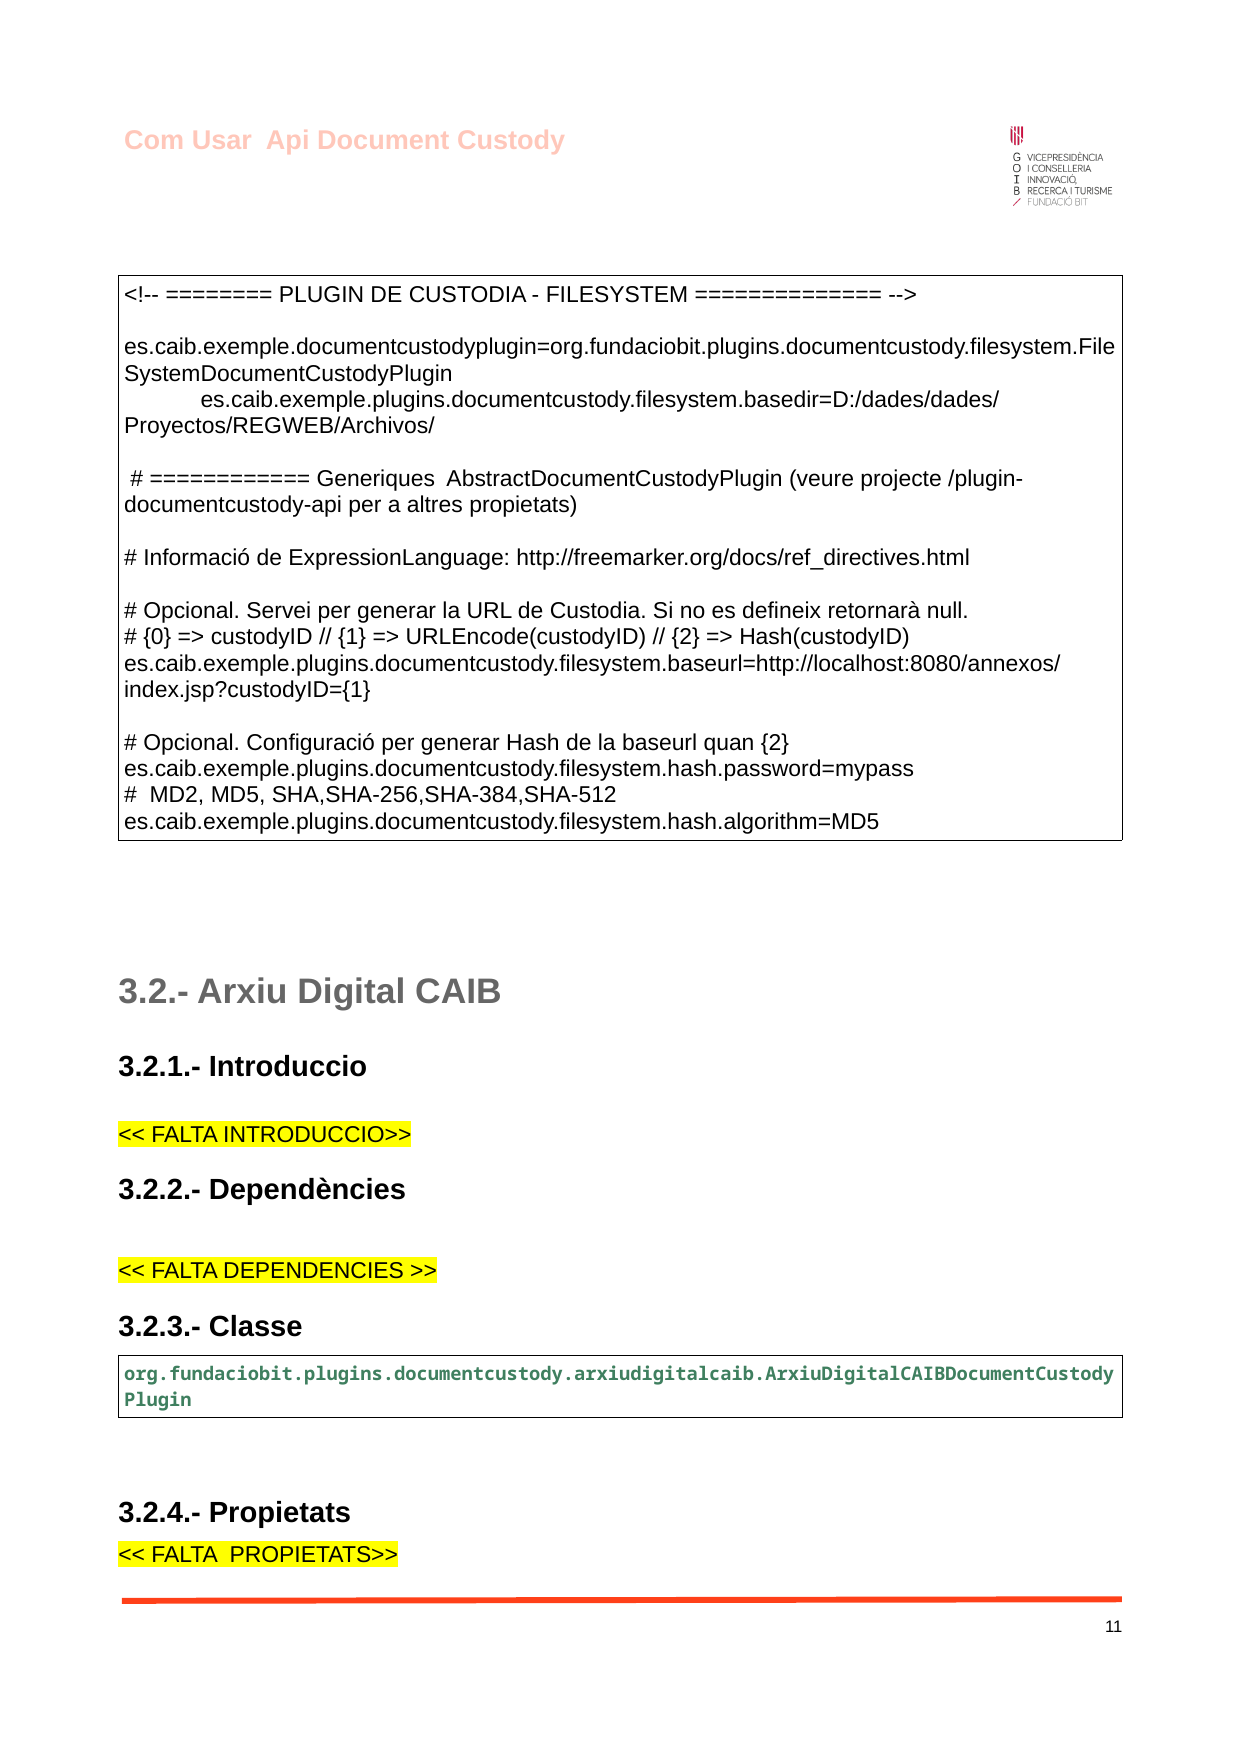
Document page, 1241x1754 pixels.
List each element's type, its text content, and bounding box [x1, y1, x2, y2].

subtitle Dependències [118, 1172, 1122, 1206]
subtitle Classe [118, 1308, 1122, 1342]
subtitle Arxiu Digital CAIB [118, 970, 1122, 1011]
subtitle Propietats [118, 1495, 1122, 1528]
text << FALTA DEPENDENCIES >> [118, 1257, 1122, 1283]
table_header org.fundaciobit.plugins.documentcustody.arxiudigitalcaib.ArxiuDigitalCAIBDocumentCustodyPlugin [119, 1356, 1122, 1417]
subtitle Introduccio [118, 1048, 1122, 1082]
picture [1006, 123, 1117, 209]
text << FALTA INTRODUCCIO>> [118, 1121, 1122, 1147]
table_header <!-- ======== PLUGIN DE CUSTODIA - FILESYSTEM ============== --> es.caib.exemple.documentcustodyplugin=org.fundaciobit.plugins.documentcustody.filesystem.FileSystemDocumentCustodyPlugin es.caib.exemple.plugins.documentcustody.filesystem.basedir=D:/dades/dades/Proyectos/REGWEB/Archivos/ # ============ Generiques AbstractDocumentCustodyPlugin (veure projecte /plugin-documentcustody-api per a altres propietats) # Informació de ExpressionLanguage: http://freemarker.org/docs/ref_directives.html # Opcional. Servei per generar la URL de Custodia. Si no es defineix retornarà null. # {0} => custodyID // {1} => URLEncode(custodyID) // {2} => Hash(custodyID) es.caib.exemple.plugins.documentcustody.filesystem.baseurl=http://localhost:8080/annexos/index.jsp?custodyID={1} # Opcional. Configuració per generar Hash de la baseurl quan {2} es.caib.exemple.plugins.documentcustody.filesystem.hash.password=mypass # MD2, MD5, SHA,SHA-256,SHA-384,SHA-512 es.caib.exemple.plugins.documentcustody.filesystem.hash.algorithm=MD5 [119, 276, 1122, 840]
text << FALTA PROPIETATS>> [118, 1541, 1122, 1567]
